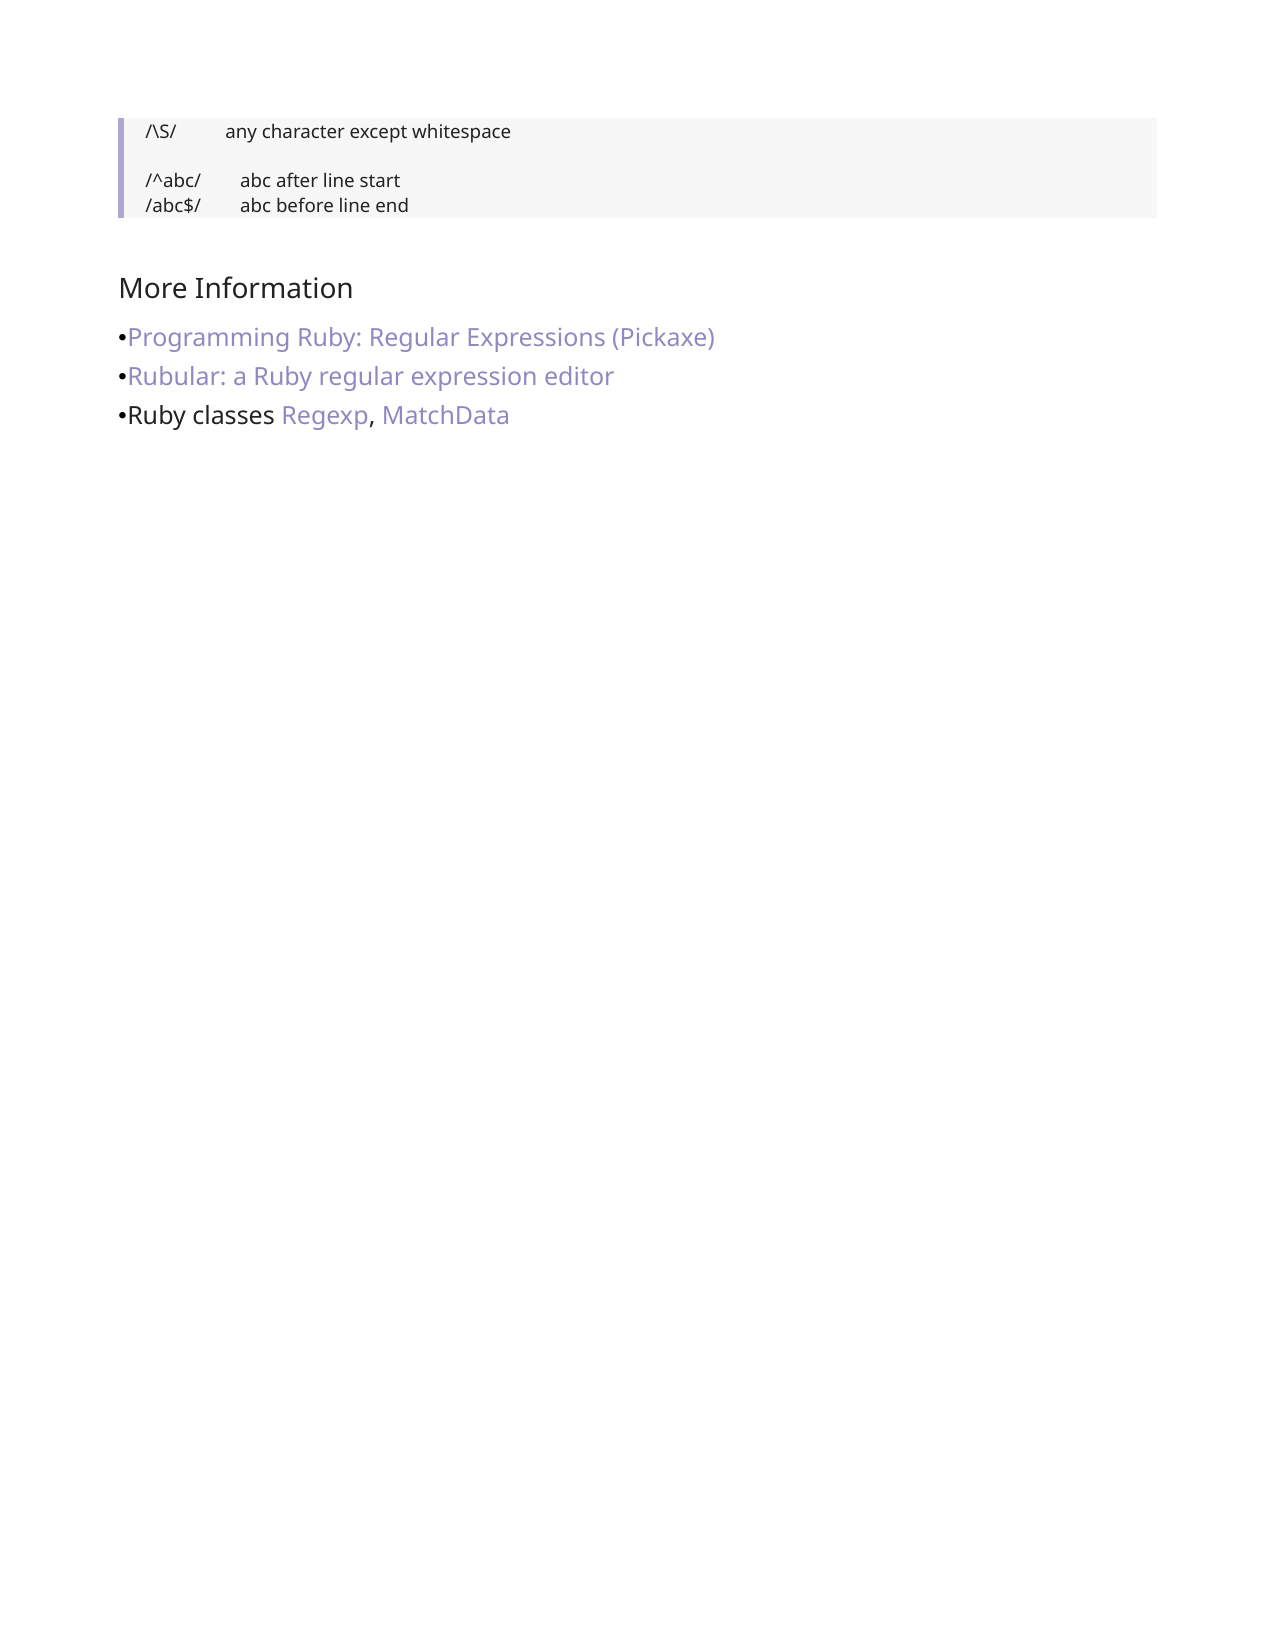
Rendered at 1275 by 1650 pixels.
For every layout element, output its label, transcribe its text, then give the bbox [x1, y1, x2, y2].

list Rubular: a Ruby regular expression editor [118, 359, 1157, 393]
text /abc$/ abc before line end [124, 193, 1157, 218]
subtitle More Information [118, 269, 1157, 307]
text /\S/ any character except whitespace [124, 118, 1157, 144]
list Programming Ruby: Regular Expressions (Pickaxe) [118, 319, 1157, 353]
list Ruby classes Regexp, MatchData [118, 398, 1157, 432]
text /^abc/ abc after line start [124, 167, 1157, 193]
